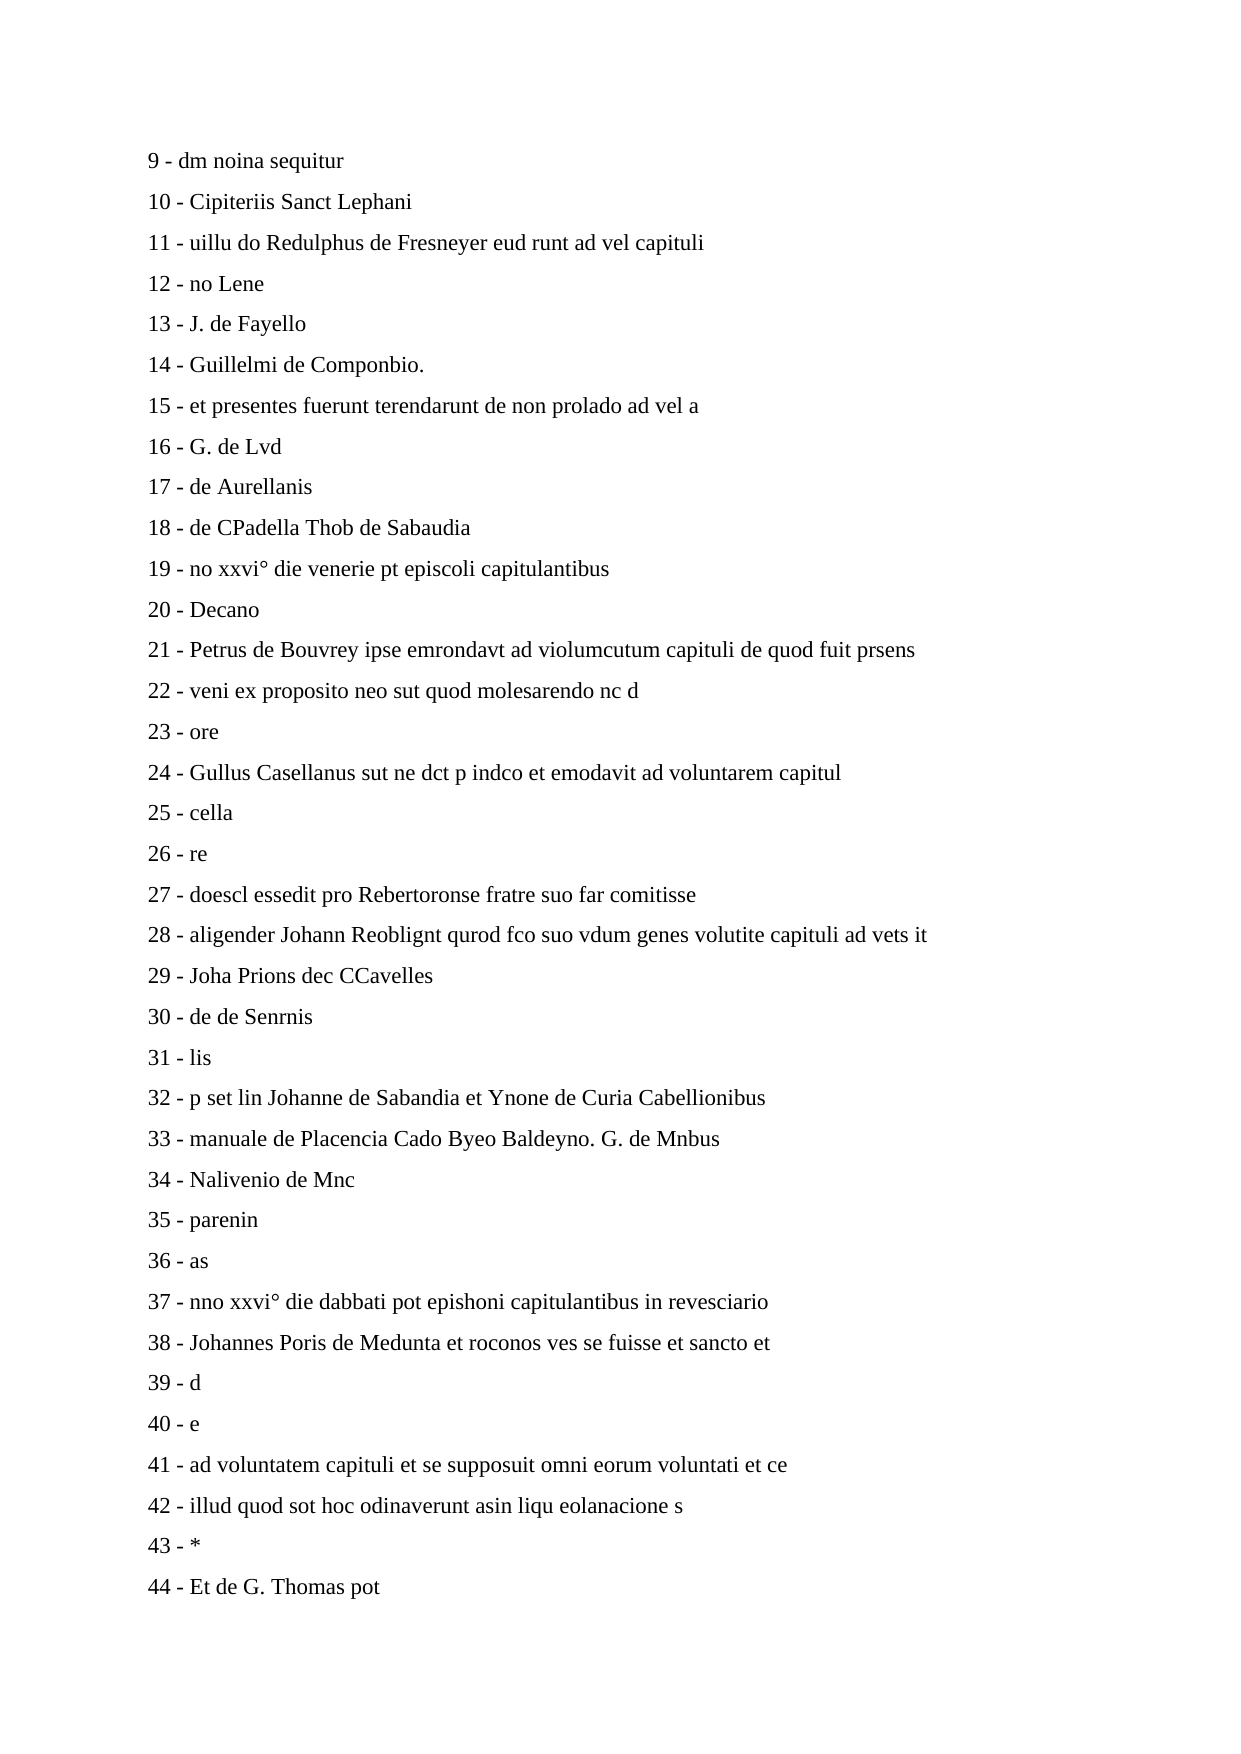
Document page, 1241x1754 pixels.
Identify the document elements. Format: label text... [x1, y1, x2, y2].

text 41 - ad voluntatem capituli et se supposuit omni eorum voluntati et ce [148, 1451, 1093, 1477]
text 42 - illud quod sot hoc odinaverunt asin liqu eolanacione s [148, 1492, 1093, 1518]
text 19 - no xxvi° die venerie pt episcoli capitulantibus [148, 555, 1093, 581]
text 37 - nno xxvi° die dabbati pot epishoni capitulantibus in revesciario [148, 1288, 1093, 1314]
text 12 - no Lene [148, 270, 1093, 296]
text 10 - Cipiteriis Sanct Lephani [148, 188, 1093, 215]
text 13 - J. de Fayello [148, 311, 1093, 337]
text 39 - d [148, 1369, 1093, 1396]
text 9 - dm noina sequitur [148, 148, 1093, 174]
text 18 - de CPadella Thob de Sabaudia [148, 514, 1093, 541]
text 28 - aligender Johann Reoblignt qurod fco suo vdum genes volutite capituli ad vets it [148, 921, 1093, 948]
text 23 - ore [148, 718, 1093, 744]
text 20 - Decano [148, 596, 1093, 622]
text 27 - doescl essedit pro Rebertoronse fratre suo far comitisse [148, 881, 1093, 907]
text 16 - G. de Lvd [148, 433, 1093, 459]
text 35 - parenin [148, 1207, 1093, 1233]
text 44 - Et de G. Thomas pot [148, 1573, 1093, 1599]
text 43 - * [148, 1532, 1093, 1559]
text 26 - re [148, 840, 1093, 866]
text 29 - Joha Prions dec CCavelles [148, 962, 1093, 988]
text 22 - veni ex proposito neo sut quod molesarendo nc d [148, 677, 1093, 703]
text 17 - de Aurellanis [148, 473, 1093, 500]
text 25 - cella [148, 799, 1093, 826]
text 36 - as [148, 1247, 1093, 1274]
text 14 - Guillelmi de Componbio. [148, 351, 1093, 378]
text 11 - uillu do Redulphus de Fresneyer eud runt ad vel capituli [148, 229, 1093, 255]
text 15 - et presentes fuerunt terendarunt de non prolado ad vel a [148, 392, 1093, 418]
text 24 - Gullus Casellanus sut ne dct p indco et emodavit ad voluntarem capitul [148, 758, 1093, 785]
text 38 - Johannes Poris de Medunta et roconos ves se fuisse et sancto et [148, 1329, 1093, 1355]
text 32 - p set lin Johanne de Sabandia et Ynone de Curia Cabellionibus [148, 1084, 1093, 1111]
text 21 - Petrus de Bouvrey ipse emrondavt ad violumcutum capituli de quod fuit prsens [148, 636, 1093, 663]
text 31 - lis [148, 1044, 1093, 1070]
text 33 - manuale de Placencia Cado Byeo Baldeyno. G. de Mnbus [148, 1125, 1093, 1151]
text 40 - e [148, 1410, 1093, 1437]
text 34 - Nalivenio de Mnc [148, 1166, 1093, 1192]
text 30 - de de Senrnis [148, 1003, 1093, 1029]
